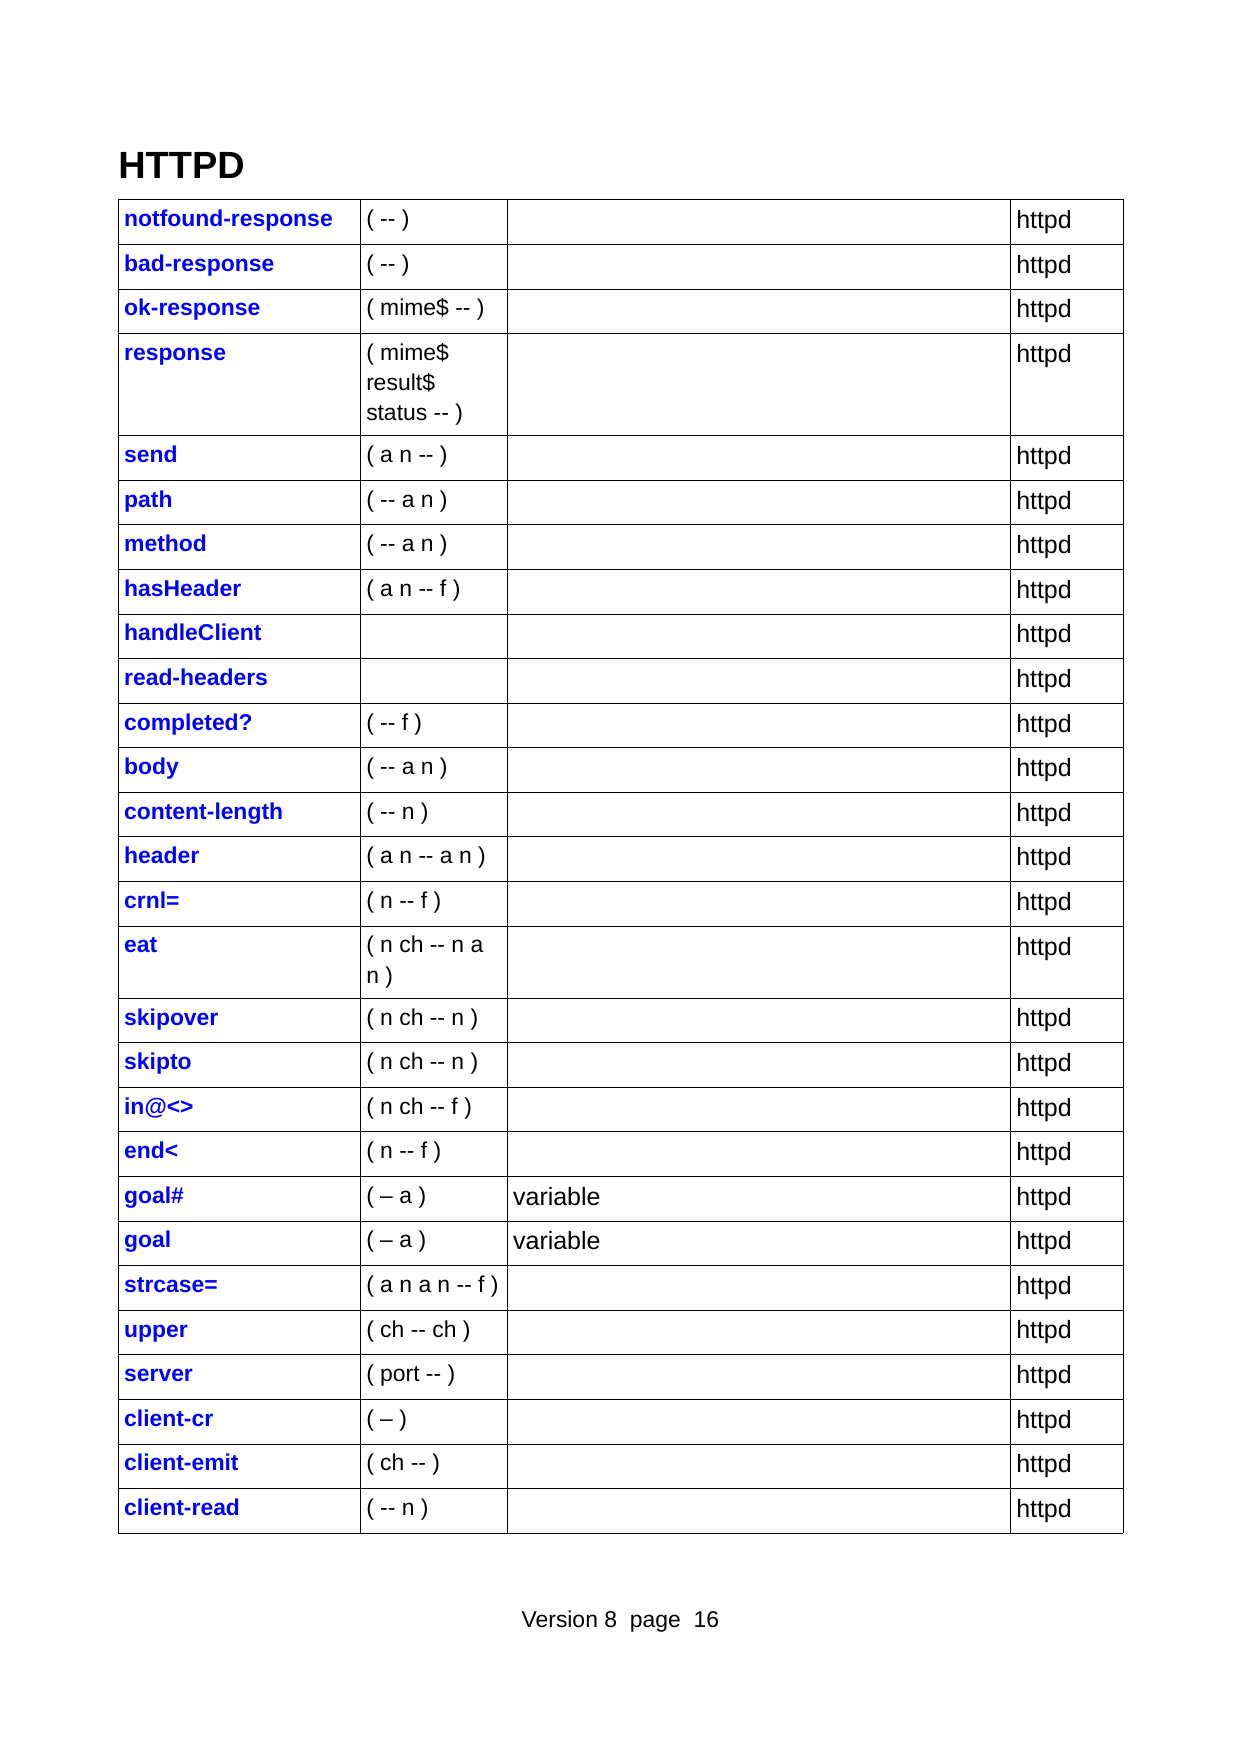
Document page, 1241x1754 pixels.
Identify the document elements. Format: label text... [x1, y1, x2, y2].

table_header ( -- ) [361, 200, 507, 244]
table_cell httpd [1011, 659, 1123, 703]
table_cell httpd [1011, 1132, 1123, 1176]
table_cell read-headers [119, 659, 360, 703]
table_cell ( n -- f ) [361, 1132, 507, 1176]
table_cell ( – a ) [361, 1222, 507, 1265]
table_cell ( -- n ) [361, 793, 507, 836]
table_cell httpd [1011, 1177, 1123, 1221]
table_cell in@<> [119, 1088, 360, 1131]
table_header httpd [1011, 200, 1123, 244]
table_cell httpd [1011, 570, 1123, 613]
table_cell ( mime$ -- ) [361, 290, 507, 333]
table_cell ( a n -- a n ) [361, 837, 507, 881]
table_cell [508, 659, 1010, 703]
table_cell skipover [119, 999, 360, 1042]
table_cell bad-response [119, 245, 360, 288]
table_cell httpd [1011, 334, 1123, 435]
table_cell ( – ) [361, 1400, 507, 1443]
table_cell crnl= [119, 882, 360, 926]
table_cell ( mime$ result$ status -- ) [361, 334, 507, 435]
table_header [508, 200, 1010, 244]
table_cell server [119, 1355, 360, 1399]
table_cell [508, 999, 1010, 1042]
table_cell [508, 1489, 1010, 1533]
table_cell httpd [1011, 1222, 1123, 1265]
table_cell ( n -- f ) [361, 882, 507, 926]
table_cell eat [119, 927, 360, 998]
table_cell goal# [119, 1177, 360, 1221]
table_cell httpd [1011, 1400, 1123, 1443]
table_cell ( a n a n -- f ) [361, 1266, 507, 1310]
table_cell httpd [1011, 436, 1123, 480]
table_cell [508, 436, 1010, 480]
table_cell [508, 1088, 1010, 1131]
table_cell [508, 1400, 1010, 1443]
table_header notfound-response [119, 200, 360, 244]
table_cell httpd [1011, 927, 1123, 998]
table_cell [508, 927, 1010, 998]
table_cell [508, 1132, 1010, 1176]
table_cell method [119, 525, 360, 569]
table_cell httpd [1011, 1489, 1123, 1533]
table_cell variable [508, 1177, 1010, 1221]
table_cell handleClient [119, 615, 360, 658]
table_cell httpd [1011, 999, 1123, 1042]
table_cell httpd [1011, 837, 1123, 881]
table_cell client-emit [119, 1445, 360, 1488]
table_cell [361, 615, 507, 658]
table_cell [508, 748, 1010, 792]
table_cell httpd [1011, 1266, 1123, 1310]
table_cell ( -- ) [361, 245, 507, 288]
table_cell [508, 882, 1010, 926]
table_cell ( -- f ) [361, 704, 507, 747]
table_cell goal [119, 1222, 360, 1265]
table_cell [508, 334, 1010, 435]
table_cell httpd [1011, 882, 1123, 926]
table_cell [508, 290, 1010, 333]
table_cell client-cr [119, 1400, 360, 1443]
table_cell end< [119, 1132, 360, 1176]
table_cell ( n ch -- f ) [361, 1088, 507, 1131]
table_cell ( ch -- ch ) [361, 1311, 507, 1354]
table_cell ( -- a n ) [361, 481, 507, 524]
table_cell path [119, 481, 360, 524]
table_cell ( n ch -- n ) [361, 1043, 507, 1087]
table_cell [508, 525, 1010, 569]
table_cell [508, 837, 1010, 881]
table_cell httpd [1011, 481, 1123, 524]
table_cell upper [119, 1311, 360, 1354]
table_cell [508, 1355, 1010, 1399]
table_cell httpd [1011, 245, 1123, 288]
table_cell client-read [119, 1489, 360, 1533]
table_cell httpd [1011, 1088, 1123, 1131]
table_cell variable [508, 1222, 1010, 1265]
table_cell body [119, 748, 360, 792]
table_cell send [119, 436, 360, 480]
table_cell [508, 245, 1010, 288]
table_cell response [119, 334, 360, 435]
table_cell skipto [119, 1043, 360, 1087]
table_cell [508, 615, 1010, 658]
table_cell ( n ch -- n a n ) [361, 927, 507, 998]
table_cell [508, 570, 1010, 613]
table_cell httpd [1011, 1311, 1123, 1354]
table_cell ( a n -- ) [361, 436, 507, 480]
table_cell ( port -- ) [361, 1355, 507, 1399]
table_cell ( -- a n ) [361, 525, 507, 569]
table_cell httpd [1011, 615, 1123, 658]
table_cell [361, 659, 507, 703]
subtitle HTTPD [118, 143, 1122, 187]
table_cell ( a n -- f ) [361, 570, 507, 613]
table_cell header [119, 837, 360, 881]
table_cell [508, 1266, 1010, 1310]
table_cell hasHeader [119, 570, 360, 613]
table_cell httpd [1011, 525, 1123, 569]
table_cell ( -- n ) [361, 1489, 507, 1533]
table_cell [508, 793, 1010, 836]
table_cell [508, 704, 1010, 747]
table_cell [508, 1043, 1010, 1087]
table_cell [508, 481, 1010, 524]
table_cell httpd [1011, 1043, 1123, 1087]
table_cell ( -- a n ) [361, 748, 507, 792]
table_cell strcase= [119, 1266, 360, 1310]
table_cell httpd [1011, 704, 1123, 747]
table_cell ok-response [119, 290, 360, 333]
table_cell [508, 1311, 1010, 1354]
table_cell ( – a ) [361, 1177, 507, 1221]
table_cell httpd [1011, 290, 1123, 333]
table_cell content-length [119, 793, 360, 836]
table_cell completed? [119, 704, 360, 747]
table_cell httpd [1011, 1355, 1123, 1399]
table_cell httpd [1011, 1445, 1123, 1488]
table_cell httpd [1011, 793, 1123, 836]
table_cell [508, 1445, 1010, 1488]
table_cell ( ch -- ) [361, 1445, 507, 1488]
table_cell httpd [1011, 748, 1123, 792]
table_cell ( n ch -- n ) [361, 999, 507, 1042]
